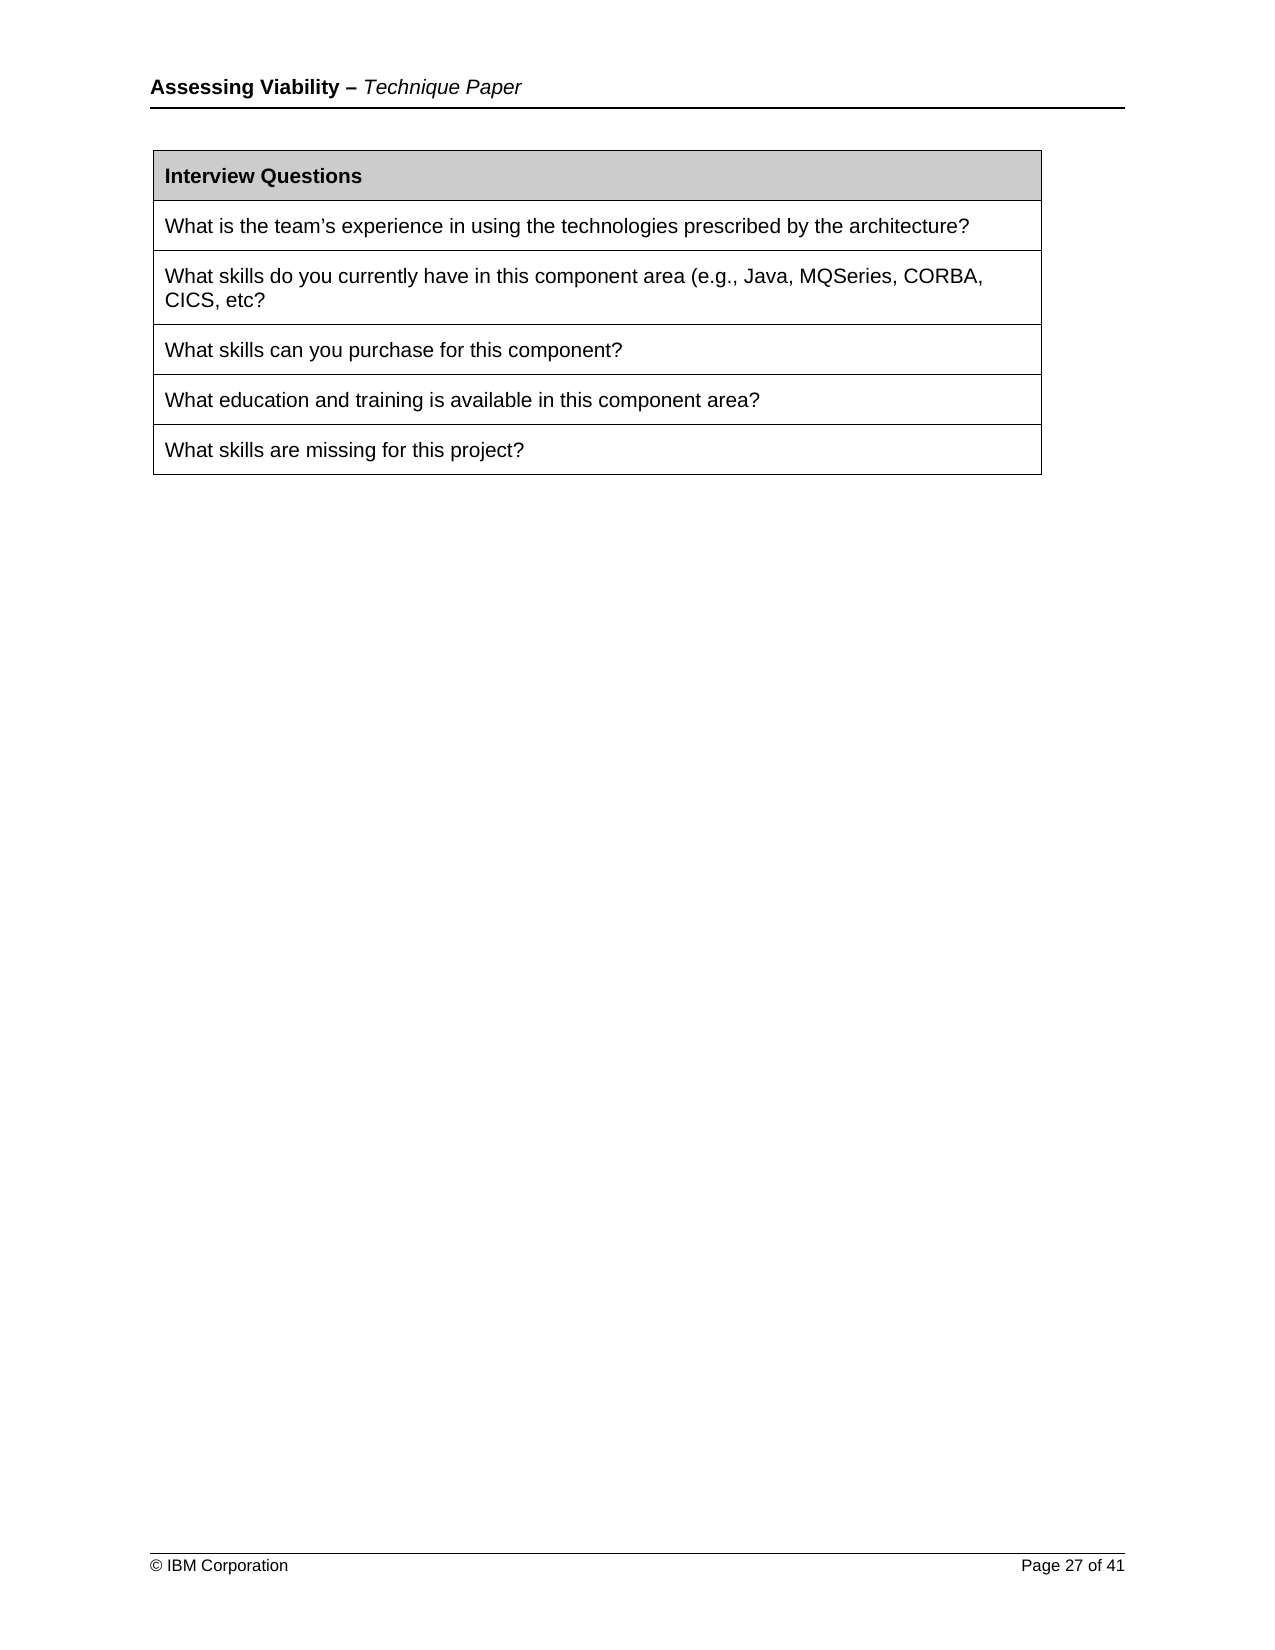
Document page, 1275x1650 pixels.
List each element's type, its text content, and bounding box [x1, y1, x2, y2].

table_cell What is the team’s experience in using the technologies prescribed by the architecture? [154, 201, 1041, 250]
table_header Interview Questions [154, 151, 1041, 200]
table_cell What skills do you currently have in this component area (e.g., Java, MQSeries, CORBA, CICS, etc? [154, 251, 1041, 324]
table_cell What skills can you purchase for this component? [154, 325, 1041, 374]
table_cell What skills are missing for this project? [154, 425, 1041, 474]
table_cell What education and training is available in this component area? [154, 375, 1041, 424]
